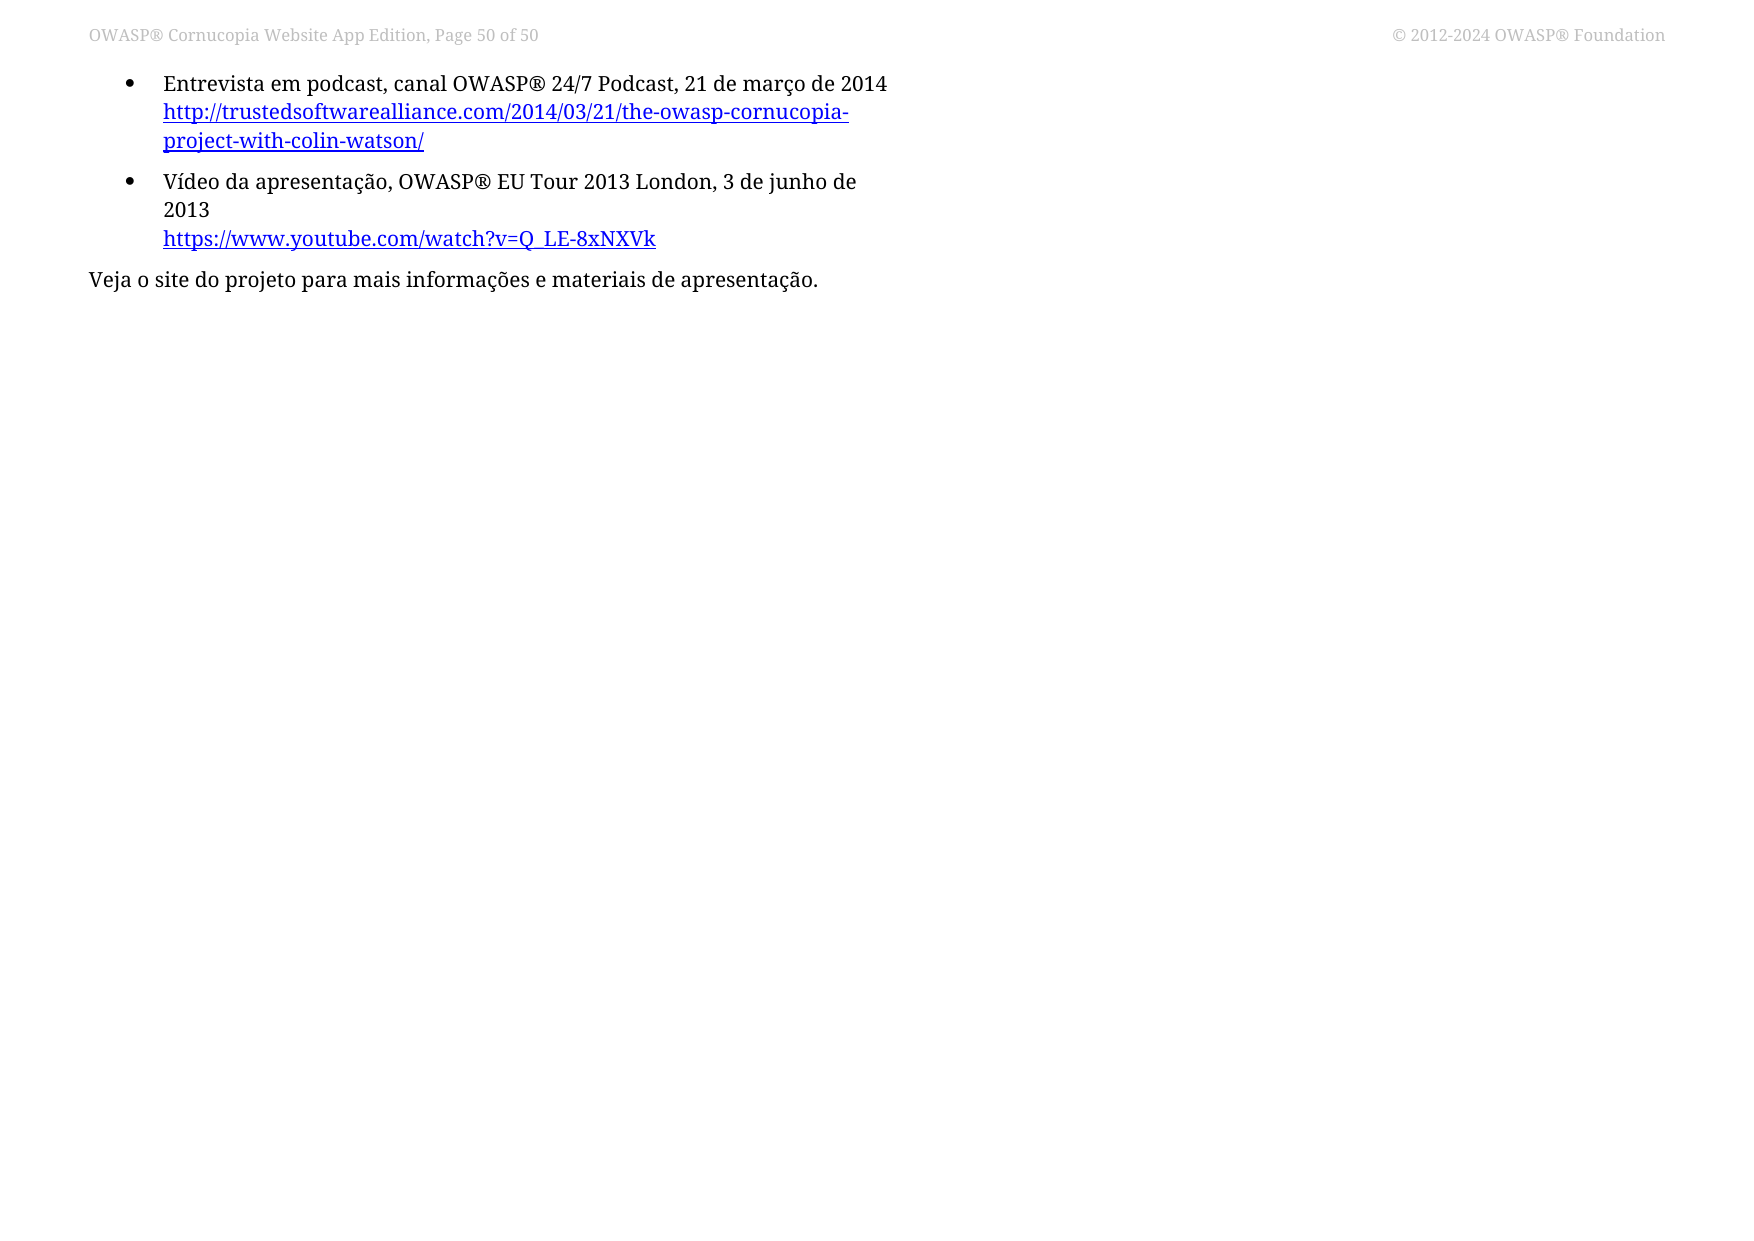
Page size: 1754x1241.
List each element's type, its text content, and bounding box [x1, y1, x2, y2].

table_header [908, 69, 1677, 306]
table_header Contribuidores do projeto Todos os projetos OWASP dependem dos esforços voluntários de pessoas nos setores de desenvolvimento de software e segurança da informação. Elas contribuíram com seu tempo e energia para fazer sugestões, fornecer feedback, escrever, revisar e editar documentação, dar encorajamento, testar o jogo e promover o conceito. Sem todos os seus esforços, o projeto não teria progredido até este ponto. Por favor, entre em contato com a lista de discussão ou líderes do projeto diretamente, se alguém estiver faltando nas listas abaixo. Podcasts e vídeos Os seguintes recursos de apoio do OWASP® Cornucopia estão disponíveis online: Vídeo - Usando as cartas, criado durante o project summit AppSec EU 2015, 20 de maio de 2015 https://www.youtube.com/watch?v=i5Y0akWj31k Entrevista em podcast, canal OWASP® 24/7 Podcast, 21 de março de 2014 http://trustedsoftwarealliance.com/2014/03/21/the-owasp-cornucopia-project-with-colin-watson/ Vídeo da apresentação, OWASP® EU Tour 2013 London, 3 de junho de 2013 https://www.youtube.com/watch?v=Q_LE-8xNXVk Veja o site do projeto para mais informações e materiais de apresentação. [78, 69, 908, 306]
